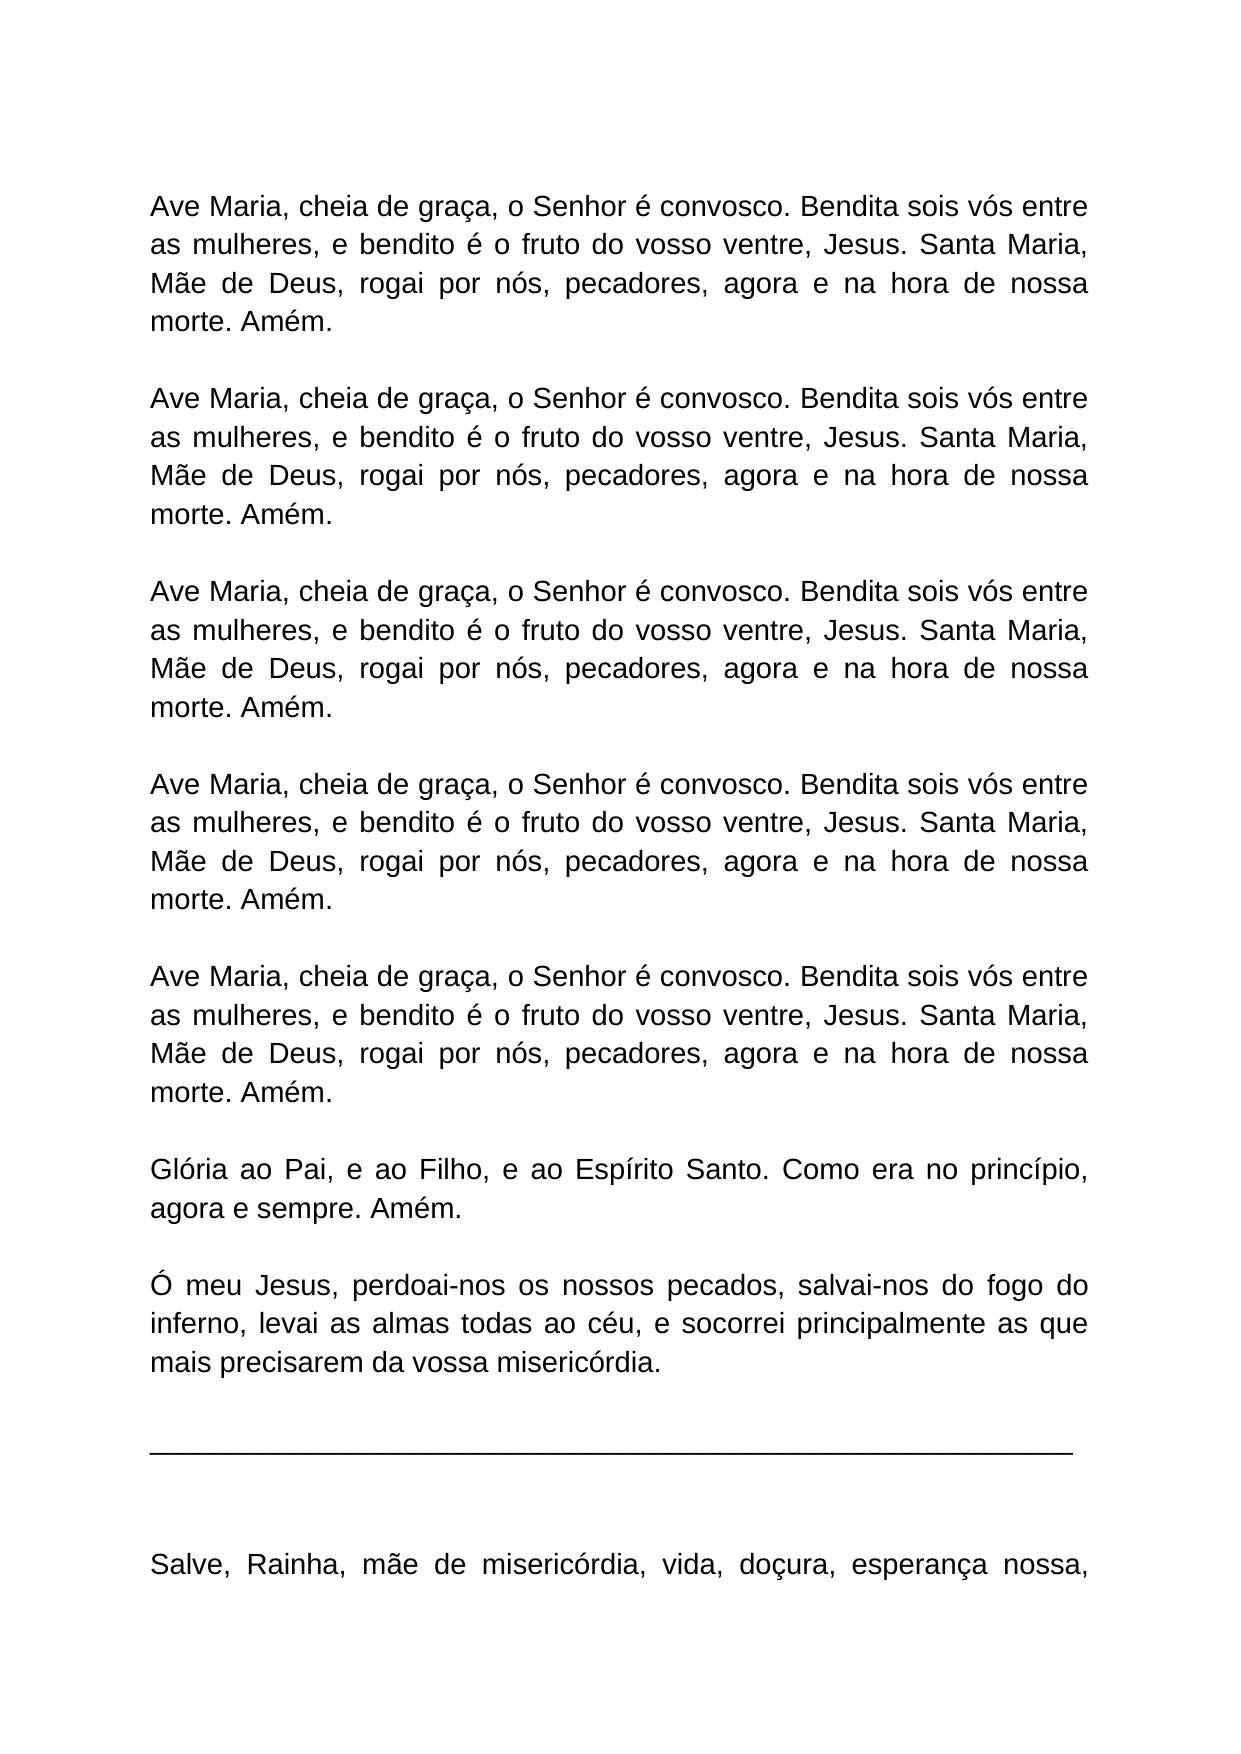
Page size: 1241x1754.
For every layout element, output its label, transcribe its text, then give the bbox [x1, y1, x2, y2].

text Ave Maria, cheia de graça, o Senhor é convosco. Bendita sois vós entre as mulheres, e bendito é o fruto do vosso ventre, Jesus. Santa Maria, Mãe de Deus, rogai por nós, pecadores, agora e na hora de nossa morte. Amém. [150, 574, 1090, 723]
text Salve, Rainha, mãe de misericórdia, vida, doçura, esperança nossa, [150, 1547, 1090, 1580]
text Ave Maria, cheia de graça, o Senhor é convosco. Bendita sois vós entre as mulheres, e bendito é o fruto do vosso ventre, Jesus. Santa Maria, Mãe de Deus, rogai por nós, pecadores, agora e na hora de nossa morte. Amém. [150, 767, 1090, 916]
text Ó meu Jesus, perdoai-nos os nossos pecados, salvai-nos do fogo do inferno, levai as almas todas ao céu, e socorrei principalmente as que mais precisarem da vossa misericórdia. [150, 1268, 1090, 1378]
text Ave Maria, cheia de graça, o Senhor é convosco. Bendita sois vós entre as mulheres, e bendito é o fruto do vosso ventre, Jesus. Santa Maria, Mãe de Deus, rogai por nós, pecadores, agora e na hora de nossa morte. Amém. [150, 959, 1090, 1108]
text Ave Maria, cheia de graça, o Senhor é convosco. Bendita sois vós entre as mulheres, e bendito é o fruto do vosso ventre, Jesus. Santa Maria, Mãe de Deus, rogai por nós, pecadores, agora e na hora de nossa morte. Amém. [150, 381, 1090, 530]
text Ave Maria, cheia de graça, o Senhor é convosco. Bendita sois vós entre as mulheres, e bendito é o fruto do vosso ventre, Jesus. Santa Maria, Mãe de Deus, rogai por nós, pecadores, agora e na hora de nossa morte. Amém. [150, 188, 1090, 338]
text _________________________________________________________ [150, 1422, 1090, 1455]
text Glória ao Pai, e ao Filho, e ao Espírito Santo. Como era no princípio, agora e sempre. Amém. [150, 1152, 1090, 1224]
